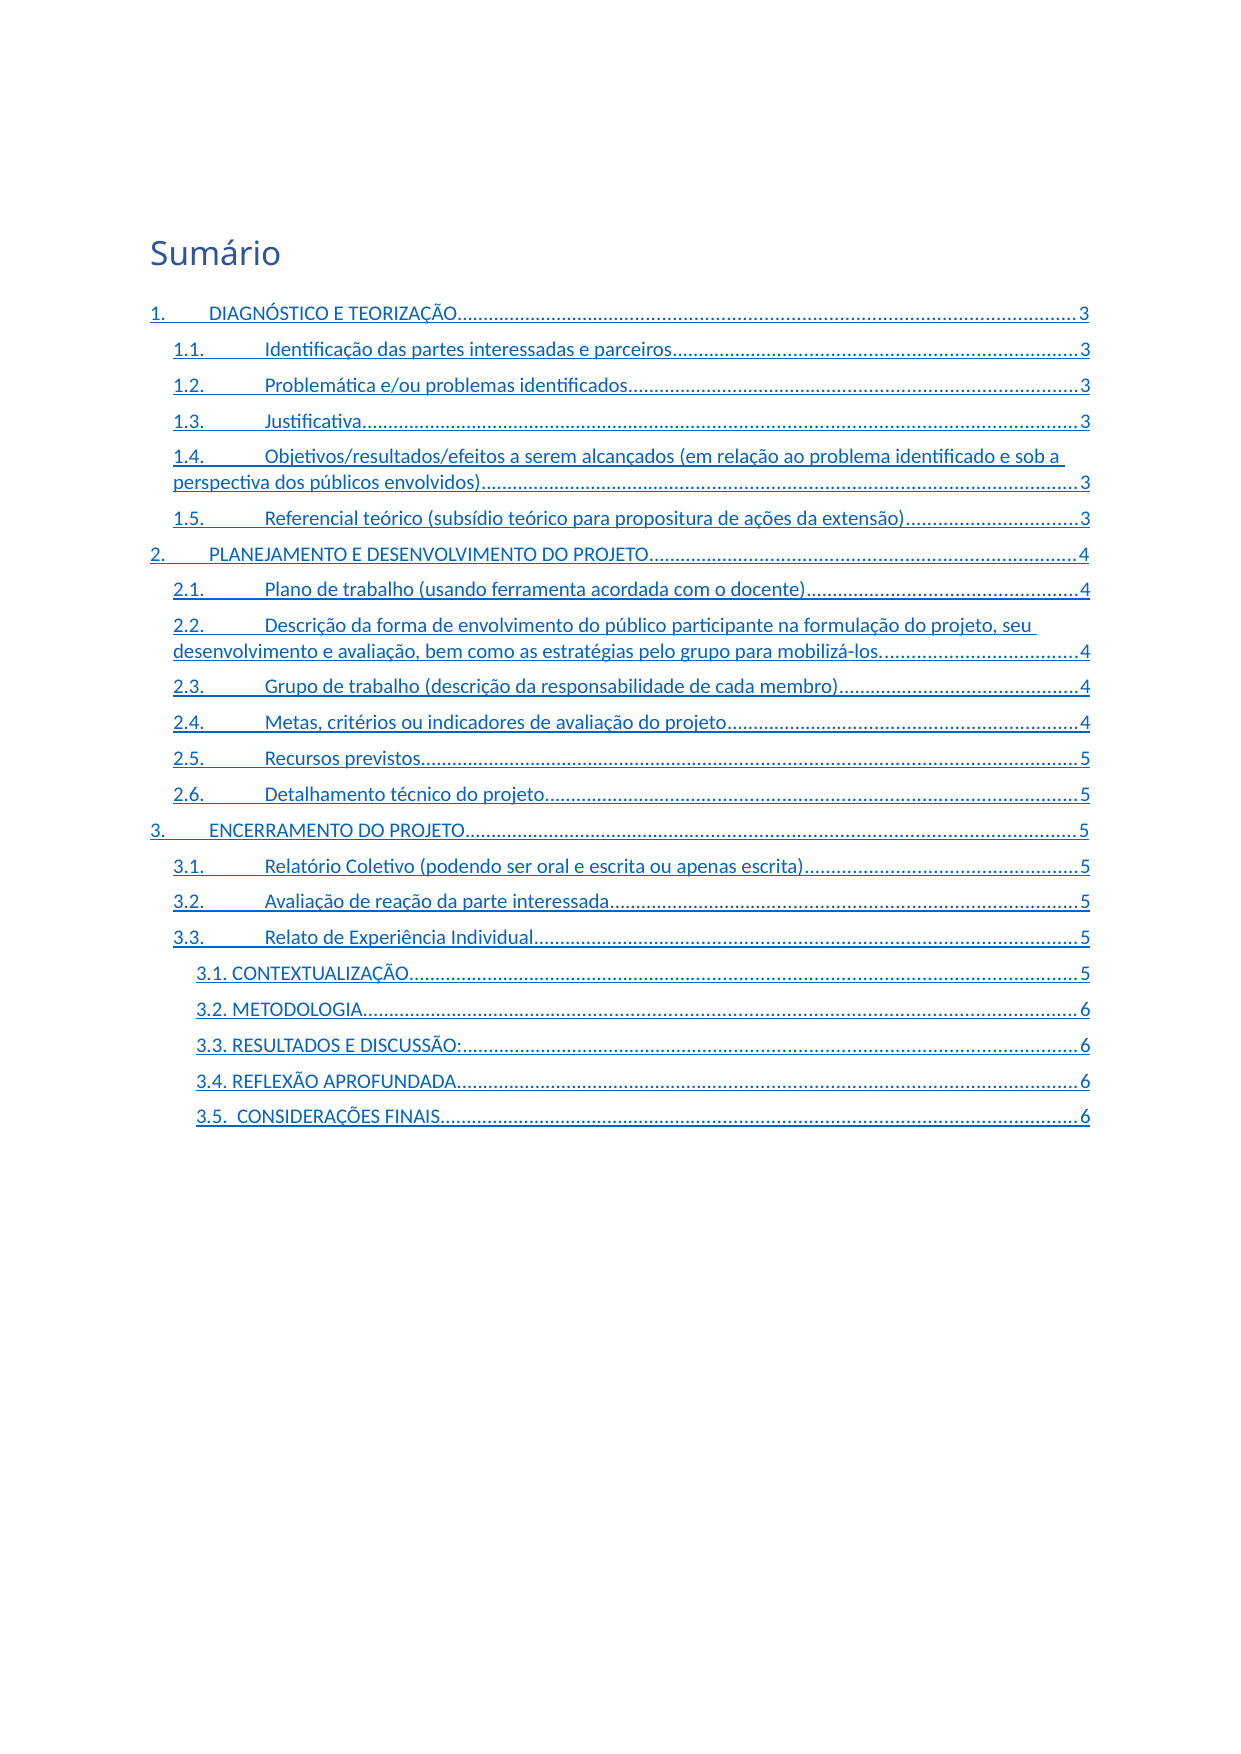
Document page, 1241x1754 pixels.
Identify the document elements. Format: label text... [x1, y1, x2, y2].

text 2.2. Descrição da forma de envolvimento do público participante na formulação do projeto, seu desenvolvimento e avaliação, bem como as estratégias pelo grupo para mobilizá-los. 4 [173, 612, 1090, 660]
text 1. DIAGNÓSTICO E TEORIZAÇÃO 3 [150, 300, 1090, 326]
text 3.4. REFLEXÃO APROFUNDADA 6 [196, 1068, 1090, 1090]
text 2.6. Detalhamento técnico do projeto 5 [173, 781, 1090, 803]
text 3.1. Relatório Coletivo (podendo ser oral e escrita ou apenas escrita) 5 [173, 853, 1090, 875]
text 2.4. Metas, critérios ou indicadores de avaliação do projeto 4 [173, 709, 1090, 731]
text 3.2. METODOLOGIA 6 [196, 996, 1090, 1018]
text 2.1. Plano de trabalho (usando ferramenta acordada com o docente) 4 [173, 577, 1090, 598]
list Sumário [150, 229, 1090, 275]
text 3.3. Relato de Experiência Individual 5 [173, 924, 1090, 946]
text 2. PLANEJAMENTO E DESENVOLVIMENTO DO PROJETO 4 [150, 541, 1090, 566]
text 2.3. Grupo de trabalho (descrição da responsabilidade de cada membro) 4 [173, 674, 1090, 695]
text 3. ENCERRAMENTO DO PROJETO 5 [150, 817, 1090, 842]
text 1.5. Referencial teórico (subsídio teórico para propositura de ações da extensão) 3 [173, 505, 1090, 527]
text 1.2. Problemática e/ou problemas identificados 3 [173, 372, 1090, 394]
text 3.2. Avaliação de reação da parte interessada 5 [173, 889, 1090, 910]
text 3.1. CONTEXTUALIZAÇÃO 5 [196, 960, 1090, 982]
text 1.3. Justificativa 3 [173, 408, 1090, 430]
text 1.1. Identificação das partes interessadas e parceiros 3 [173, 336, 1090, 358]
text 1.4. Objetivos/resultados/efeitos a serem alcançados (em relação ao problema identificado e sob a perspectiva dos públicos envolvidos) 3 [173, 444, 1090, 491]
text 3.3. RESULTADOS E DISCUSSÃO: 6 [196, 1032, 1090, 1054]
text 2.5. Recursos previstos 5 [173, 745, 1090, 767]
text 3.5. CONSIDERAÇÕES FINAIS 6 [196, 1104, 1090, 1125]
